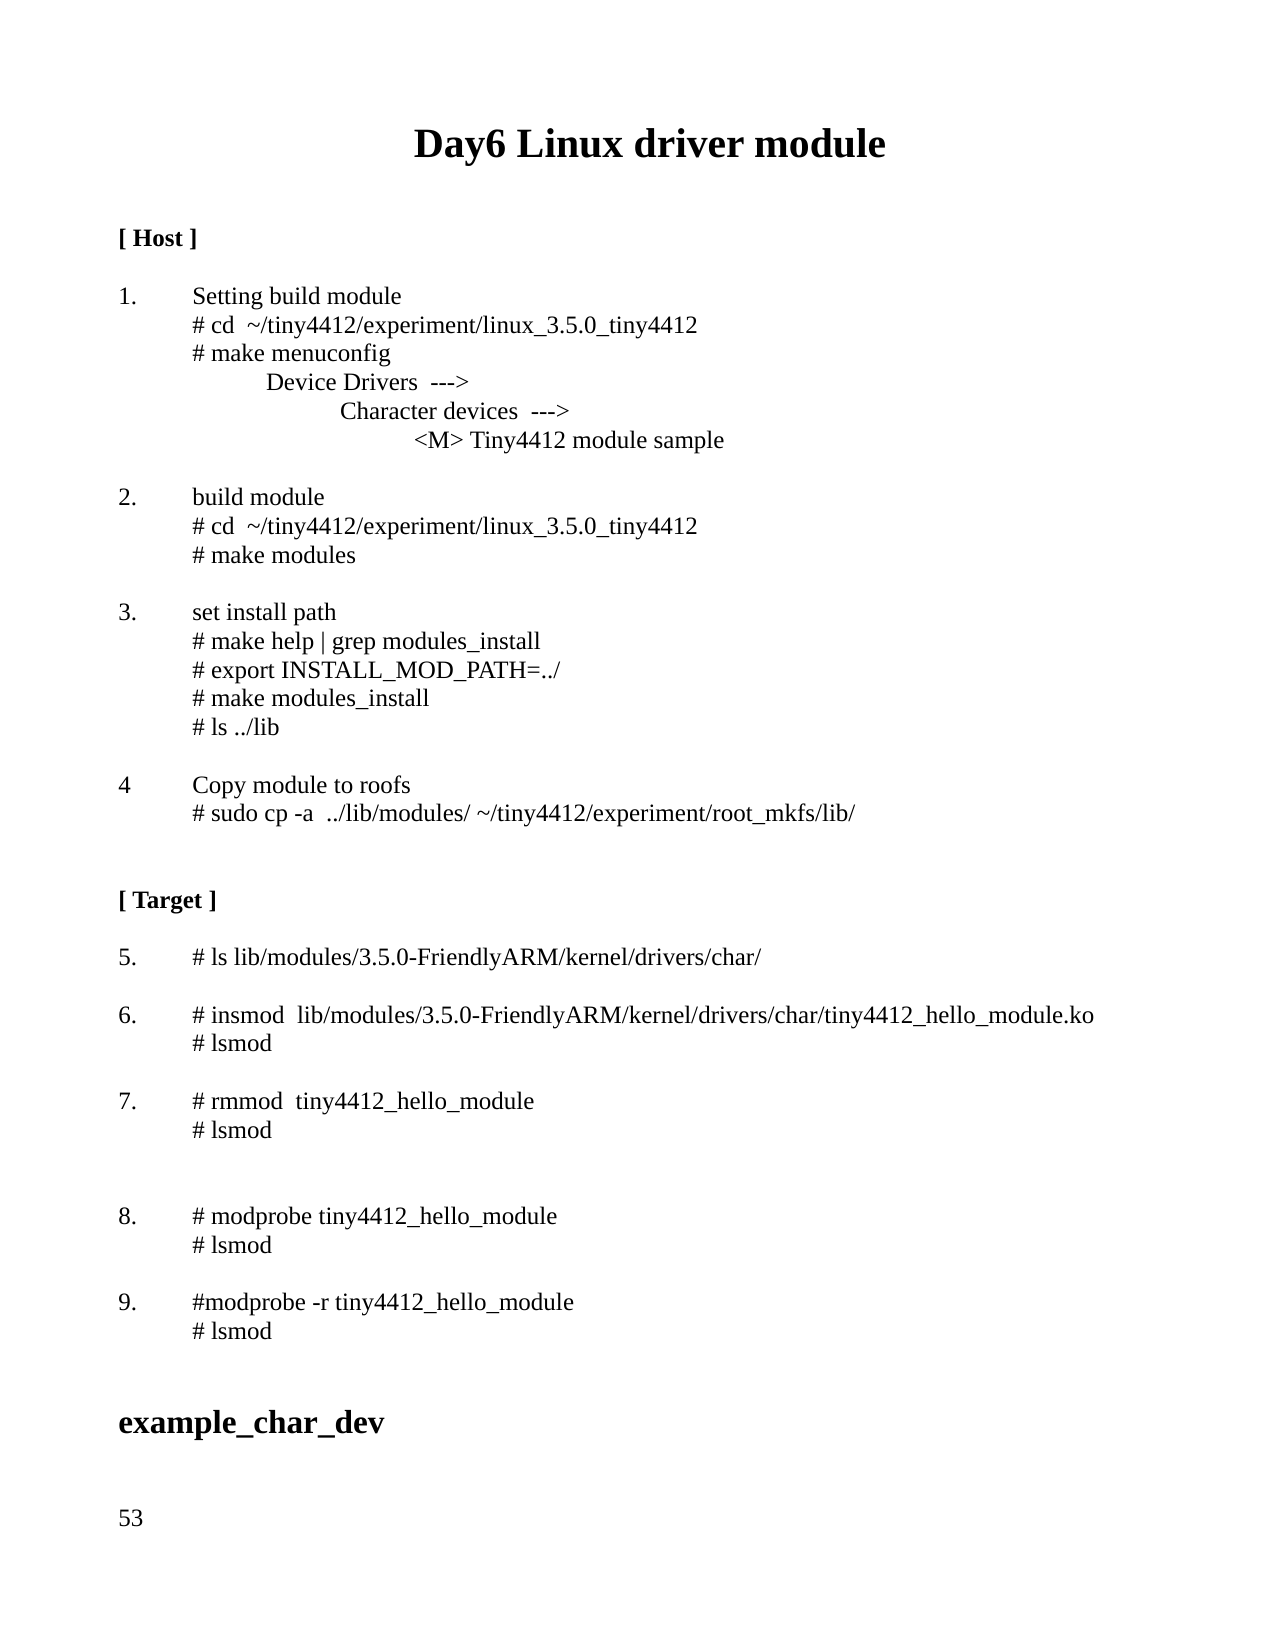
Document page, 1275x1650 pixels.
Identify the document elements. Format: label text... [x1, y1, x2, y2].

text # lsmod [118, 1028, 1157, 1057]
text # make help | grep modules_install [118, 626, 1157, 655]
text # export INSTALL_MOD_PATH=../ [118, 655, 1157, 683]
text # lsmod [118, 1230, 1157, 1258]
text Character devices ---> [118, 396, 1157, 425]
text [ Host ] [118, 223, 1157, 252]
text 9. #modprobe -r tiny4412_hello_module [118, 1287, 1157, 1316]
text # make modules [118, 540, 1157, 568]
text 7. # rmmod tiny4412_hello_module [118, 1086, 1157, 1115]
text # make menuconfig [118, 338, 1157, 367]
text 1. Setting build module [118, 281, 1157, 310]
text 4 Copy module to roofs [118, 770, 1157, 798]
text 3. set install path [118, 597, 1157, 626]
text 2. build module [118, 482, 1157, 511]
text Day6 Linux driver module [118, 118, 1157, 166]
text 5. # ls lib/modules/3.5.0-FriendlyARM/kernel/drivers/char/ [118, 942, 1157, 971]
text # ls ../lib [118, 712, 1157, 741]
text <M> Tiny4412 module sample [118, 425, 1157, 453]
text # lsmod [118, 1316, 1157, 1345]
text Device Drivers ---> [118, 367, 1157, 396]
text # cd ~/tiny4412/experiment/linux_3.5.0_tiny4412 [118, 310, 1157, 338]
text 6. # insmod lib/modules/3.5.0-FriendlyARM/kernel/drivers/char/tiny4412_hello_module.ko [118, 1000, 1157, 1028]
text 8. # modprobe tiny4412_hello_module [118, 1201, 1157, 1230]
text [ Target ] [118, 885, 1157, 913]
text example_char_dev [118, 1402, 1157, 1441]
text # cd ~/tiny4412/experiment/linux_3.5.0_tiny4412 [118, 511, 1157, 540]
text # lsmod [118, 1115, 1157, 1143]
text # sudo cp -a ../lib/modules/ ~/tiny4412/experiment/root_mkfs/lib/ [118, 798, 1157, 827]
text # make modules_install [118, 683, 1157, 712]
